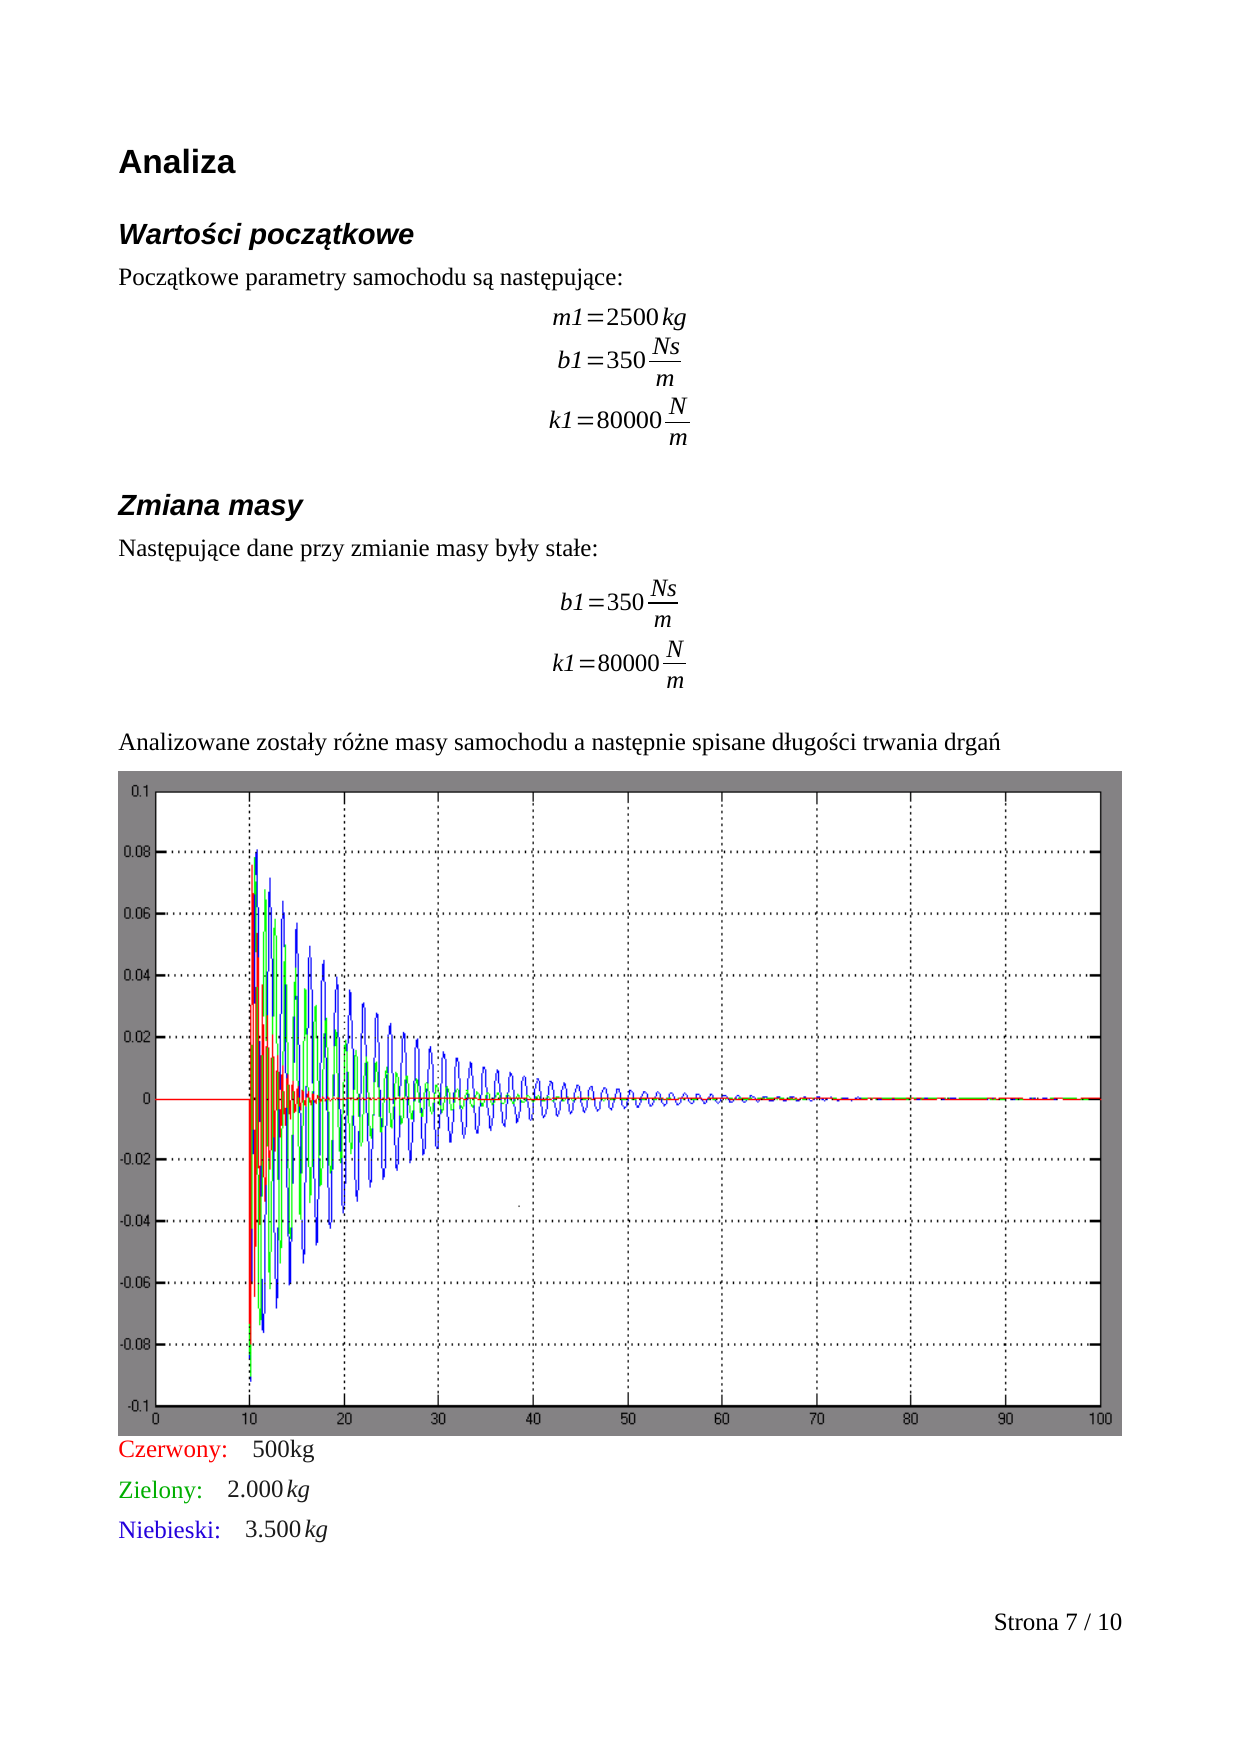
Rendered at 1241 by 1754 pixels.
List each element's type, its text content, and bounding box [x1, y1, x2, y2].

text Początkowe parametry samochodu są następujące: [118, 263, 1122, 291]
text Czerwony: [118, 1436, 1122, 1463]
text Niebieski: [118, 1516, 1122, 1544]
subtitle Zmiana masy [118, 489, 1122, 521]
text Zielony: [118, 1476, 1122, 1503]
text Analizowane zostały różne masy samochodu a następnie spisane długości trwania drgań [118, 728, 1122, 756]
picture [118, 771, 1122, 1436]
subtitle Analiza [118, 143, 1122, 181]
subtitle Wartości początkowe [118, 218, 1122, 251]
text Następujące dane przy zmianie masy były stałe: [118, 534, 1122, 562]
